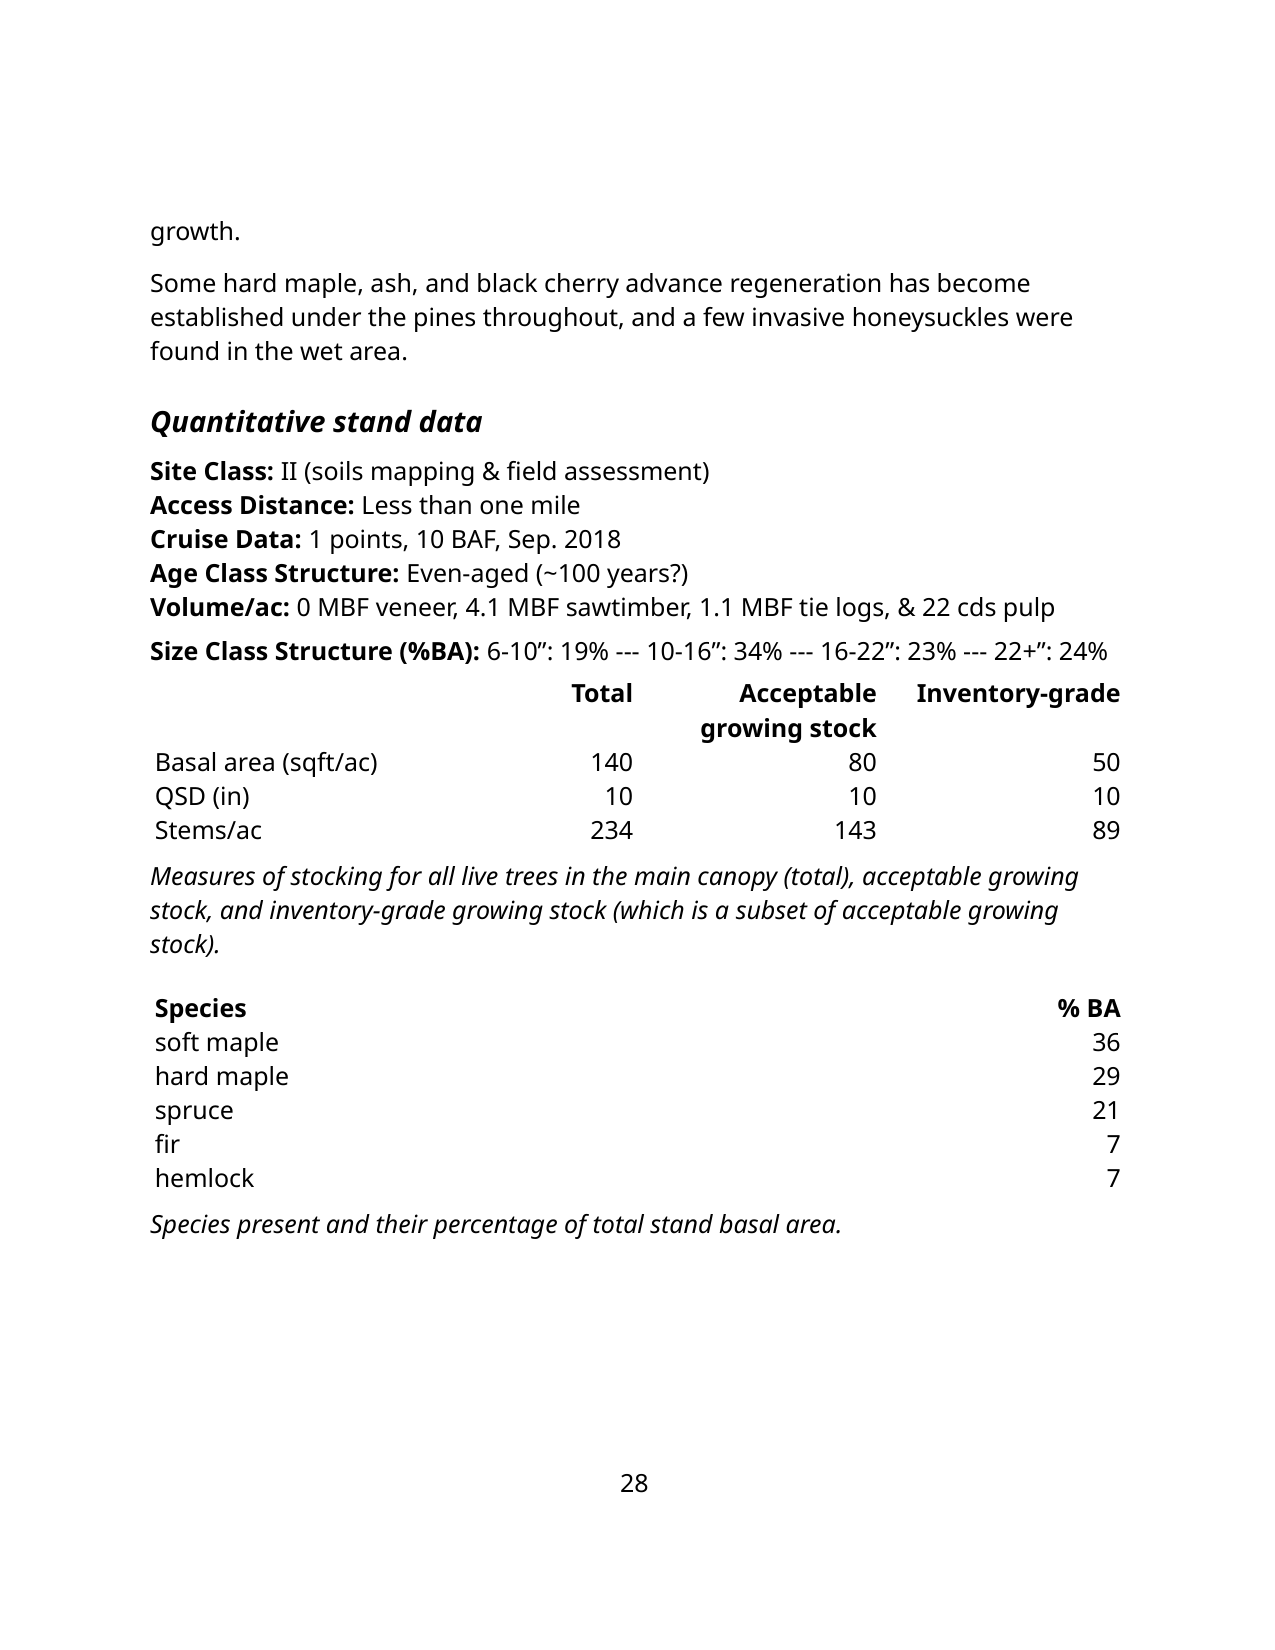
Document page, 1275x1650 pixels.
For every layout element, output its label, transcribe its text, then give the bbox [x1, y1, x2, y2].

table_cell 10 [881, 778, 1125, 812]
text growth. [150, 213, 1125, 248]
text Site Class: II (soils mapping & field assessment) Access Distance: Less than one mile Cruise Data: 1 points, 10 BAF, Sep. 2018 Age Class Structure: Even-aged (~100 years?) Volume/ac: 0 MBF veneer, 4.1 MBF sawtimber, 1.1 MBF tie logs, & 22 cds pulp [150, 454, 1125, 624]
table_cell 29 [638, 1059, 1125, 1093]
table_cell spruce [150, 1093, 637, 1127]
text Measures of stocking for all live trees in the main canopy (total), acceptable growing stock, and inventory-grade growing stock (which is a subset of acceptable growing stock). [150, 858, 1125, 961]
text Size Class Structure (%BA): 6-10”: 19% --- 10-16”: 34% --- 16-22”: 23% --- 22+”: 24% [150, 633, 1125, 667]
table_cell hard maple [150, 1059, 637, 1093]
table_cell Basal area (sqft/ac) [150, 744, 394, 778]
table_cell Stems/ac [150, 813, 394, 846]
table_cell 89 [881, 813, 1125, 846]
table_header Total [394, 676, 637, 744]
table_cell QSD (in) [150, 778, 394, 812]
table_cell 10 [638, 778, 881, 812]
table_cell 50 [881, 744, 1125, 778]
table_header % BA [638, 991, 1125, 1025]
table_cell soft maple [150, 1025, 637, 1059]
table_cell 234 [394, 813, 637, 846]
subtitle Quantitative stand data [150, 402, 1125, 441]
text Species present and their percentage of total stand basal area. [150, 1207, 1125, 1241]
table_cell 80 [638, 744, 881, 778]
table_cell 36 [638, 1025, 1125, 1059]
table_header Acceptable growing stock [638, 676, 881, 744]
table_cell fir [150, 1127, 637, 1161]
text Some hard maple, ash, and black cherry advance regeneration has become established under the pines throughout, and a few invasive honeysuckles were found in the wet area. [150, 266, 1125, 368]
table_cell 143 [638, 813, 881, 846]
table_header [150, 676, 394, 744]
table_cell 7 [638, 1161, 1125, 1195]
table_header Inventory-grade [881, 676, 1125, 744]
table_cell hemlock [150, 1161, 637, 1195]
table_cell 7 [638, 1127, 1125, 1161]
table_header Species [150, 991, 637, 1025]
table_cell 140 [394, 744, 637, 778]
table_cell 21 [638, 1093, 1125, 1127]
table_cell 10 [394, 778, 637, 812]
